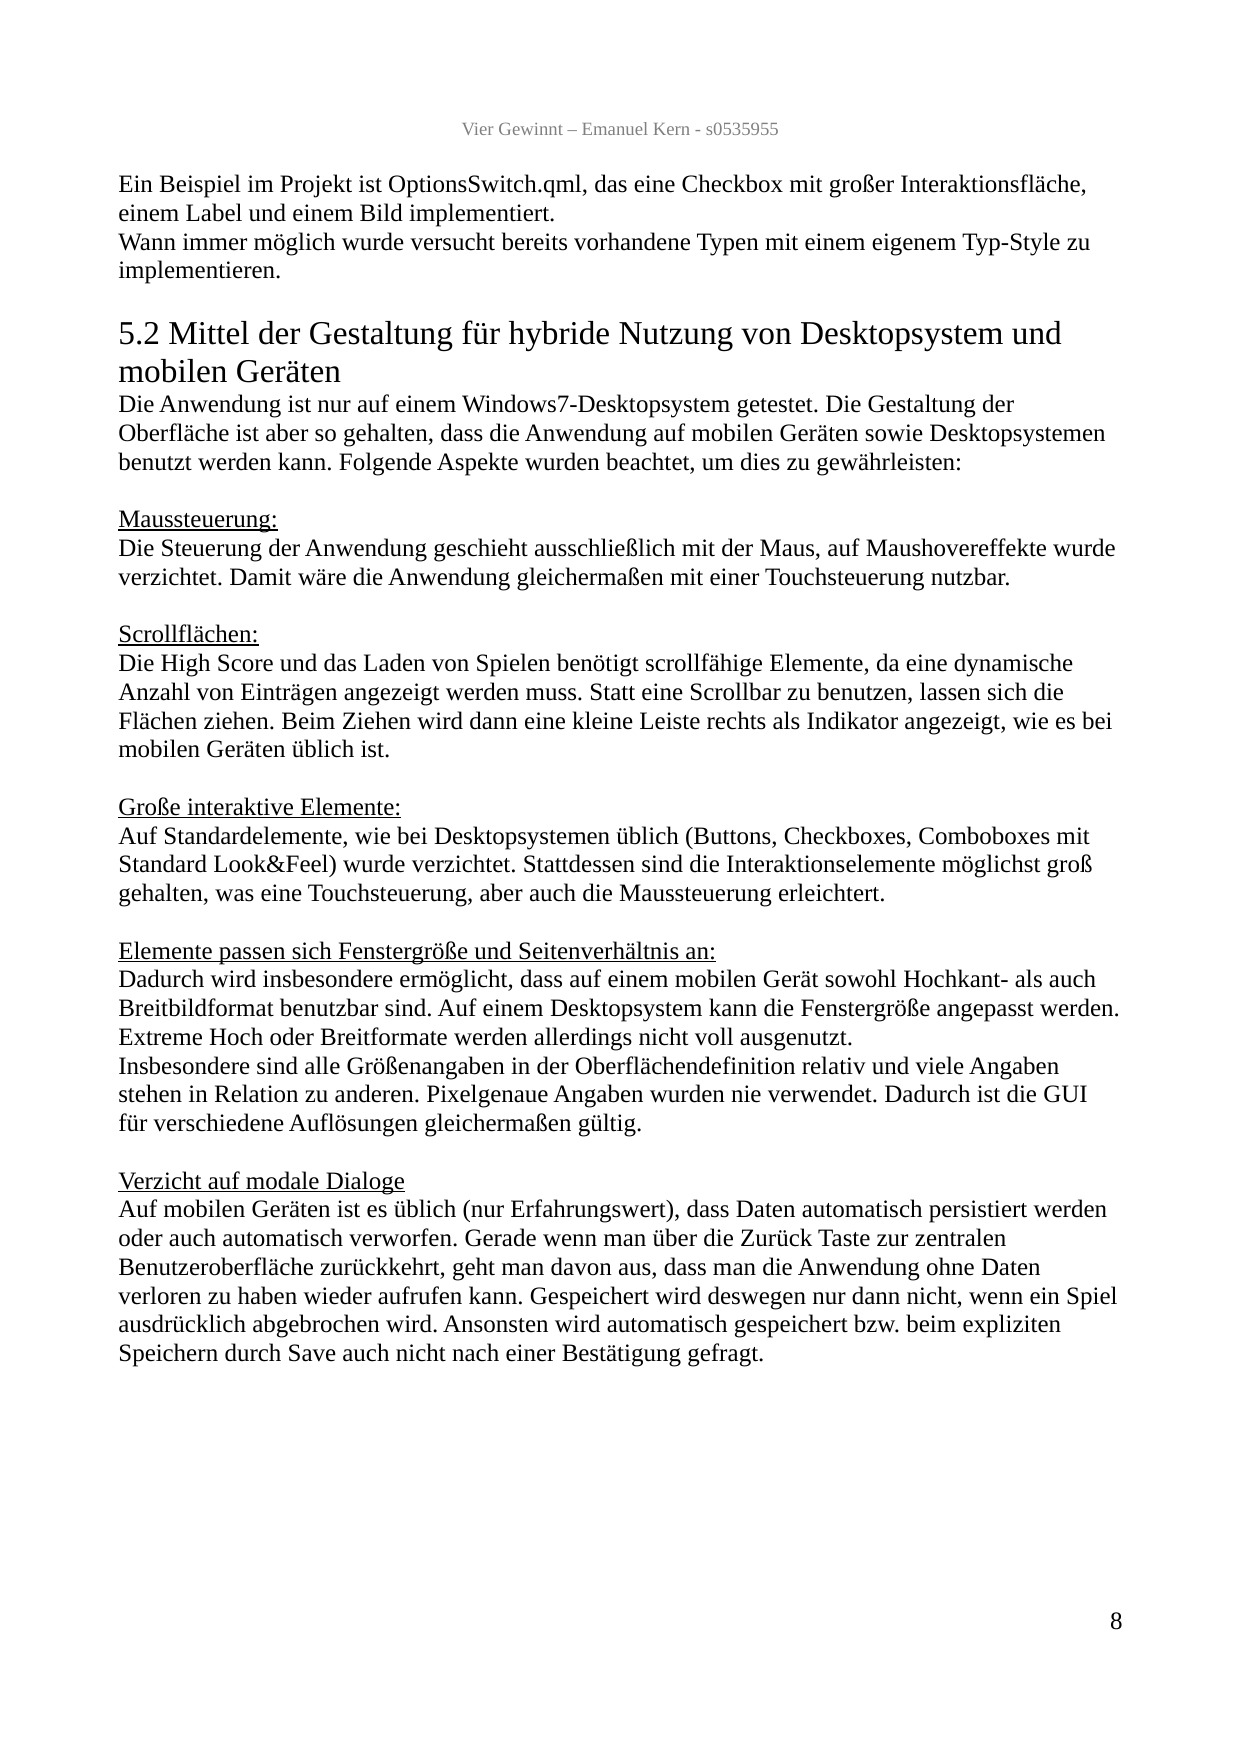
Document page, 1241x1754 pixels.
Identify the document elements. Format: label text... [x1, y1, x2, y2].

text Ein Beispiel im Projekt ist OptionsSwitch.qml, das eine Checkbox mit großer Interaktionsfläche, einem Label und einem Bild implementiert. [118, 169, 1122, 227]
text Die Anwendung ist nur auf einem Windows7-Desktopsystem getestet. Die Gestaltung der Oberfläche ist aber so gehalten, dass die Anwendung auf mobilen Geräten sowie Desktopsystemen benutzt werden kann. Folgende Aspekte wurden beachtet, um dies zu gewährleisten: [118, 389, 1122, 476]
text Die High Score und das Laden von Spielen benötigt scrollfähige Elemente, da eine dynamische Anzahl von Einträgen angezeigt werden muss. Statt eine Scrollbar zu benutzen, lassen sich die Flächen ziehen. Beim Ziehen wird dann eine kleine Leiste rechts als Indikator angezeigt, wie es bei mobilen Geräten üblich ist. [118, 648, 1122, 763]
text Die Steuerung der Anwendung geschieht ausschließlich mit der Maus, auf Maushovereffekte wurde verzichtet. Damit wäre die Anwendung gleichermaßen mit einer Touchsteuerung nutzbar. [118, 533, 1122, 591]
text Große interaktive Elemente: [118, 792, 1122, 821]
text Elemente passen sich Fenstergröße und Seitenverhältnis an: [118, 936, 1122, 964]
text Scrollflächen: [118, 619, 1122, 648]
text Auf mobilen Geräten ist es üblich (nur Erfahrungswert), dass Daten automatisch persistiert werden oder auch automatisch verworfen. Gerade wenn man über die Zurück Taste zur zentralen Benutzeroberfläche zurückkehrt, geht man davon aus, dass man die Anwendung ohne Daten verloren zu haben wieder aufrufen kann. Gespeichert wird deswegen nur dann nicht, wenn ein Spiel ausdrücklich abgebrochen wird. Ansonsten wird automatisch gespeichert bzw. beim expliziten Speichern durch Save auch nicht nach einer Bestätigung gefragt. [118, 1194, 1122, 1367]
text Extreme Hoch oder Breitformate werden allerdings nicht voll ausgenutzt. [118, 1022, 1122, 1051]
text Auf Standardelemente, wie bei Desktopsystemen üblich (Buttons, Checkboxes, Comboboxes mit Standard Look&Feel) wurde verzichtet. Stattdessen sind die Interaktionselemente möglichst groß gehalten, was eine Touchsteuerung, aber auch die Maussteuerung erleichtert. [118, 821, 1122, 907]
text Verzicht auf modale Dialoge [118, 1166, 1122, 1194]
text Insbesondere sind alle Größenangaben in der Oberflächendefinition relativ und viele Angaben stehen in Relation zu anderen. Pixelgenaue Angaben wurden nie verwendet. Dadurch ist die GUI für verschiedene Auflösungen gleichermaßen gültig. [118, 1051, 1122, 1137]
text 5.2 Mittel der Gestaltung für hybride Nutzung von Desktopsystem und mobilen Geräten [118, 313, 1122, 389]
text Wann immer möglich wurde versucht bereits vorhandene Typen mit einem eigenem Typ-Style zu implementieren. [118, 227, 1122, 284]
text Maussteuerung: [118, 504, 1122, 533]
text Dadurch wird insbesondere ermöglicht, dass auf einem mobilen Gerät sowohl Hochkant- als auch Breitbildformat benutzbar sind. Auf einem Desktopsystem kann die Fenstergröße angepasst werden. [118, 964, 1122, 1022]
